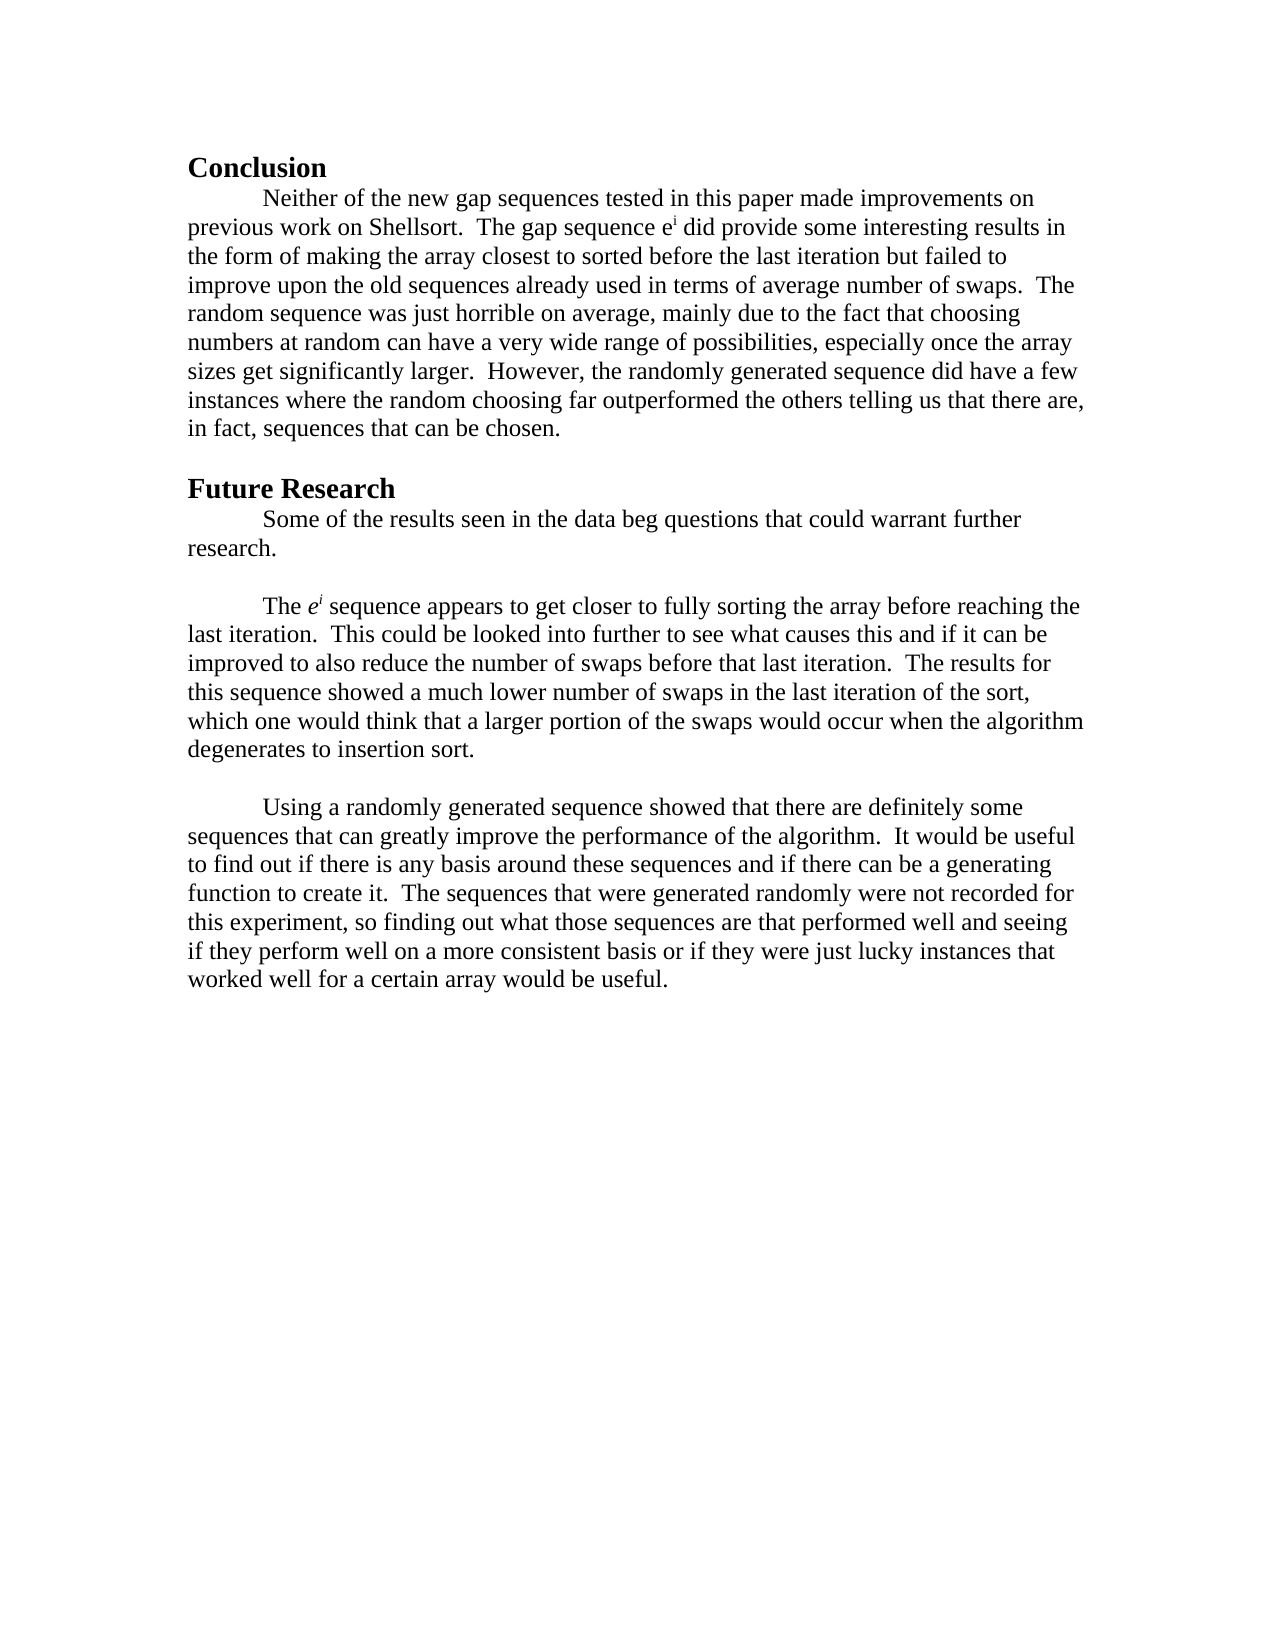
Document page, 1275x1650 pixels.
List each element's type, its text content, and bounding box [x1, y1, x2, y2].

text Using a randomly generated sequence showed that there are definitely some sequences that can greatly improve the performance of the algorithm. It would be useful to find out if there is any basis around these sequences and if there can be a generating function to create it. The sequences that were generated randomly were not recorded for this experiment, so finding out what those sequences are that performed well and seeing if they perform well on a more consistent basis or if they were just lucky instances that worked well for a certain array would be useful. [187, 792, 1087, 993]
text Future Research [187, 471, 1087, 504]
text Some of the results seen in the data beg questions that could warrant further research. [187, 504, 1087, 562]
text The ei sequence appears to get closer to fully sorting the array before reaching the last iteration. This could be looked into further to see what causes this and if it can be improved to also reduce the number of swaps before that last iteration. The results for this sequence showed a much lower number of swaps in the last iteration of the sort, which one would think that a larger portion of the swaps would occur when the algorithm degenerates to insertion sort. [187, 591, 1087, 763]
text Conclusion [187, 150, 1087, 183]
text Neither of the new gap sequences tested in this paper made improvements on previous work on Shellsort. The gap sequence ei did provide some interesting results in the form of making the array closest to sorted before the last iteration but failed to improve upon the old sequences already used in terms of average number of swaps. The random sequence was just horrible on average, mainly due to the fact that choosing numbers at random can have a very wide range of possibilities, especially once the array sizes get significantly larger. However, the randomly generated sequence did have a few instances where the random choosing far outperformed the others telling us that there are, in fact, sequences that can be chosen. [187, 183, 1087, 442]
